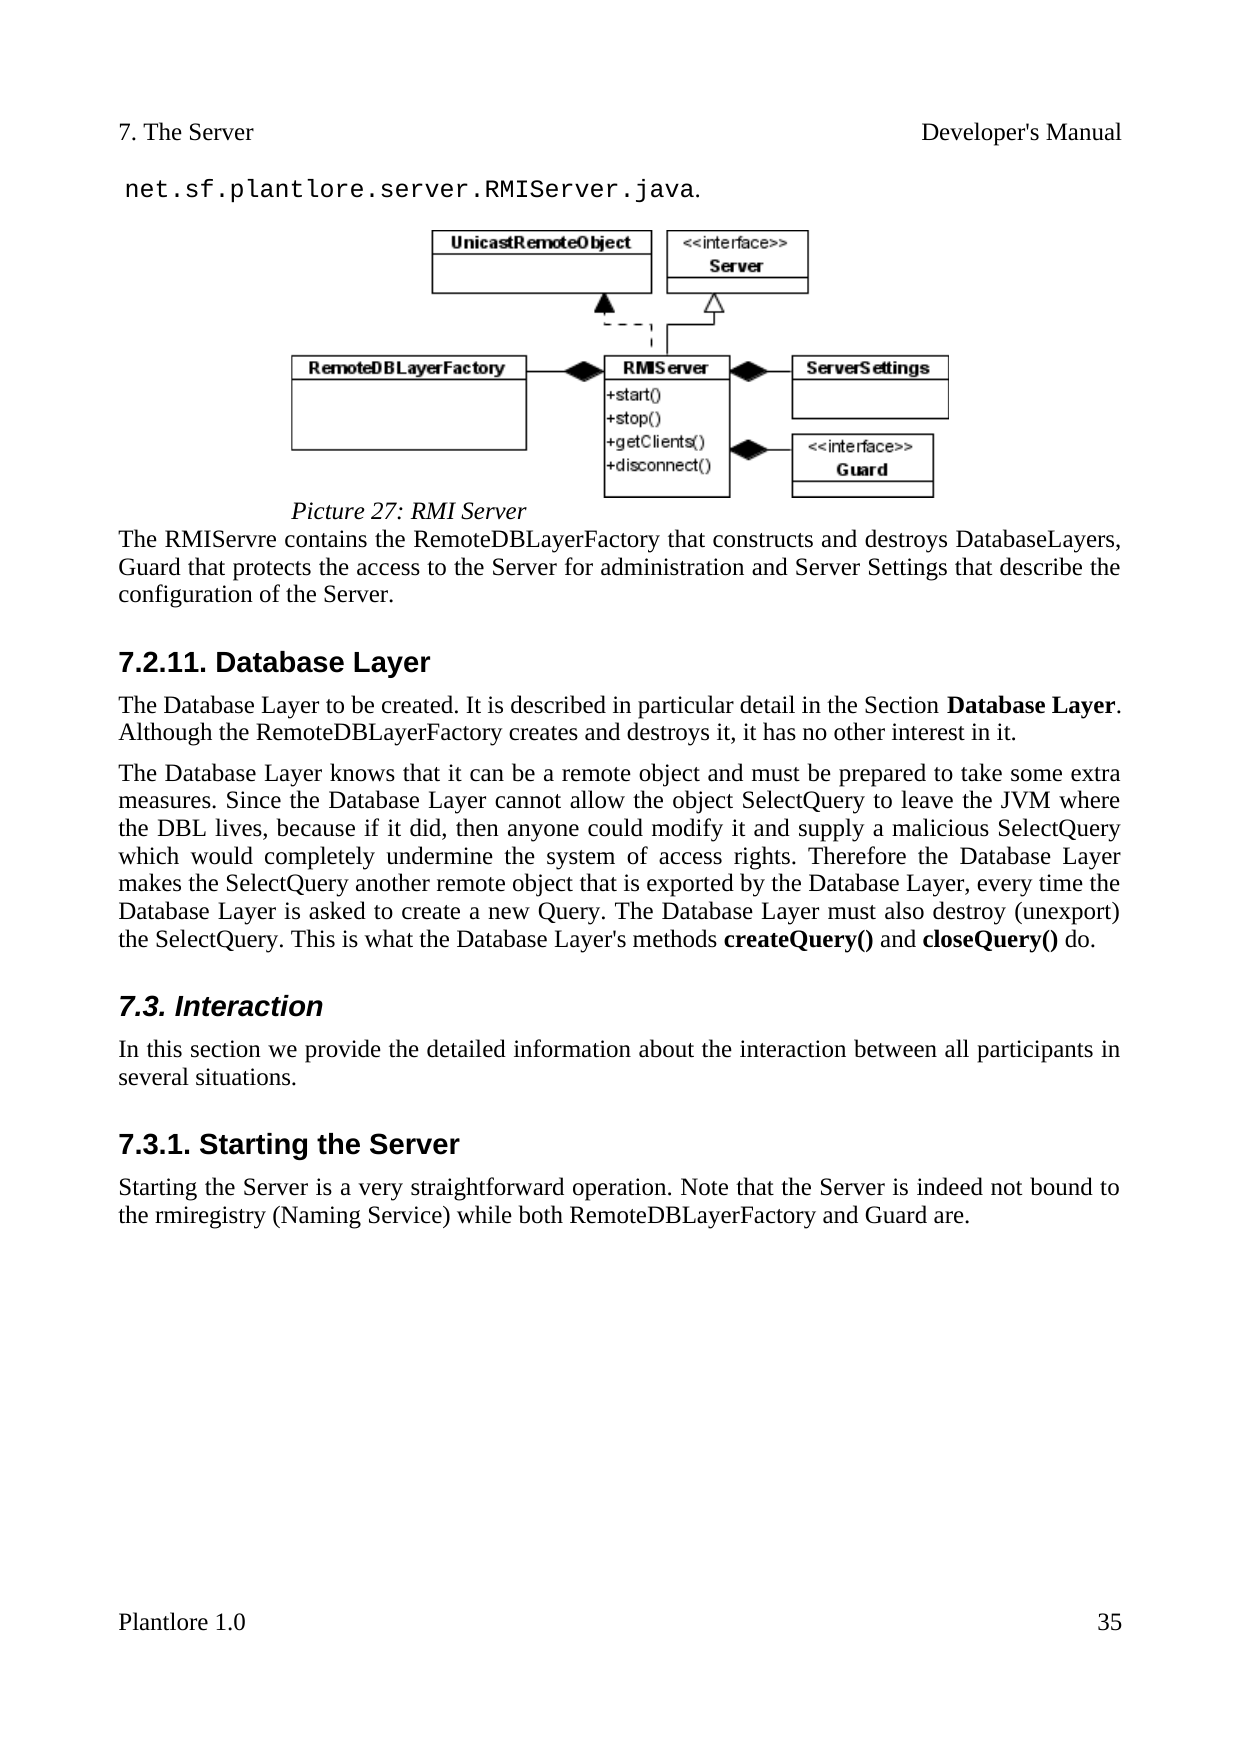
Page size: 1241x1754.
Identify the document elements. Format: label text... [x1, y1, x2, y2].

subtitle 7.2.11. Database Layer [118, 646, 1122, 678]
text Picture 27: RMI Server [291, 498, 949, 525]
text The RMIServre contains the RemoteDBLayerFactory that constructs and destroys DatabaseLayers, Guard that protects the access to the Server for administration and Server Settings that describe the configuration of the Server. [118, 218, 1122, 608]
text In this section we provide the detailed information about the interaction between all participants in several situations. [118, 1035, 1122, 1091]
text The Database Layer knows that it can be a remote object and must be prepared to take some extra measures. Since the Database Layer cannot allow the object SelectQuery to leave the JVM where the DBL lives, because if it did, then anyone could modify it and supply a malicious SelectQuery which would completely undermine the system of access rights. Therefore the Database Layer makes the SelectQuery another remote object that is exported by the Database Layer, every time the Database Layer is asked to create a new Query. The Database Layer must also destroy (unexport) the SelectQuery. This is what the Database Layer's methods createQuery() and closeQuery() do. [118, 759, 1122, 953]
text net.sf.plantlore.server.RMIServer.java. [118, 175, 1122, 205]
text The Database Layer to be created. It is described in particular detail in the Section Database Layer. Although the RemoteDBLayerFactory creates and destroys it, it has no other interest in it. [118, 691, 1122, 746]
subtitle 7.3.1. Starting the Server [118, 1128, 1122, 1161]
picture [291, 230, 949, 498]
text Starting the Server is a very straightforward operation. Note that the Server is indeed not bound to the rmiregistry (Naming Service) while both RemoteDBLayerFactory and Guard are. [118, 1173, 1122, 1229]
subtitle 7.3. Interaction [118, 990, 1122, 1023]
